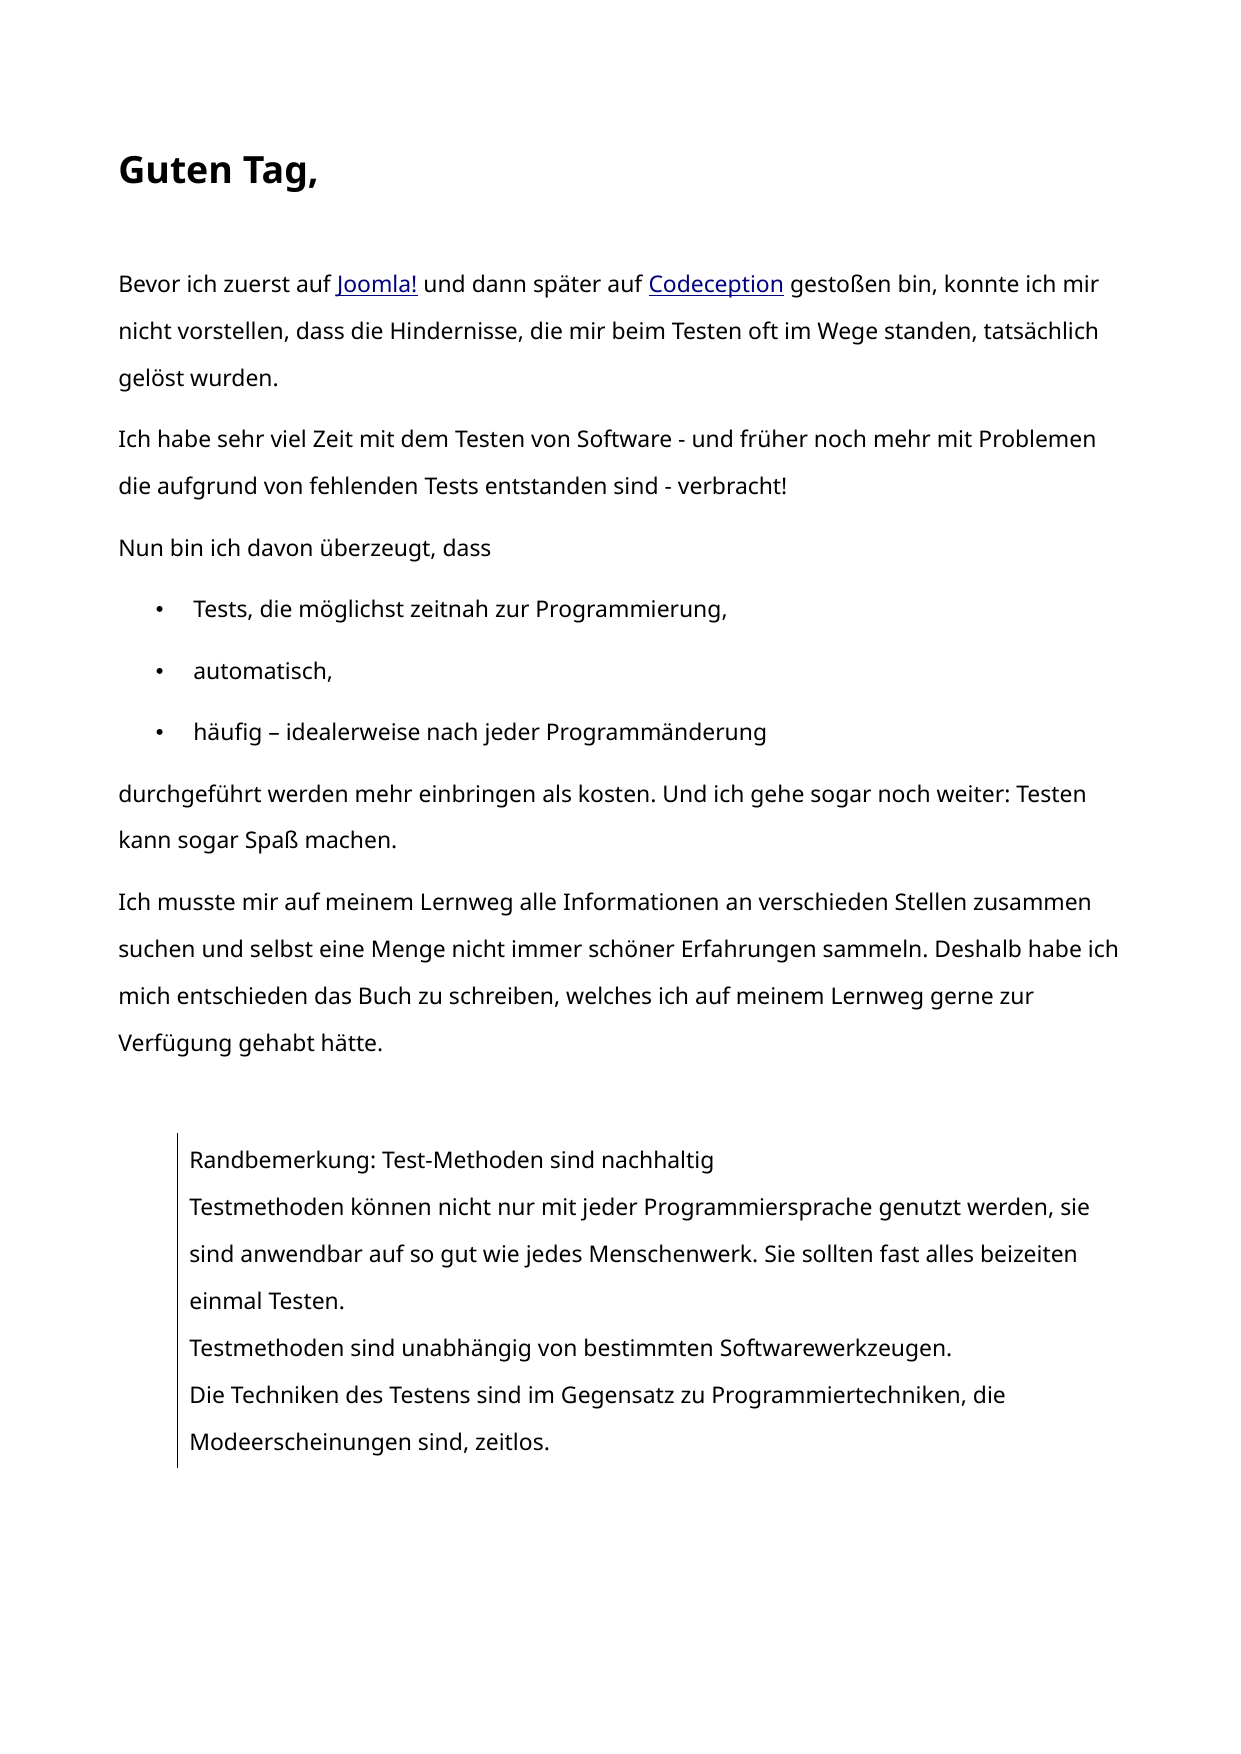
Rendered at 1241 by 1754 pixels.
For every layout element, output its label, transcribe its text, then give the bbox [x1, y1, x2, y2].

text Ich habe sehr viel Zeit mit dem Testen von Software - und früher noch mehr mit Problemen die aufgrund von fehlenden Tests entstanden sind - verbracht! [118, 423, 1122, 501]
text Ich musste mir auf meinem Lernweg alle Informationen an verschieden Stellen zusammen suchen und selbst eine Menge nicht immer schöner Erfahrungen sammeln. Deshalb habe ich mich entschieden das Buch zu schreiben, welches ich auf meinem Lernweg gerne zur Verfügung gehabt hätte. [118, 886, 1122, 1058]
text Nun bin ich davon überzeugt, dass [118, 532, 1122, 563]
text durchgeführt werden mehr einbringen als kosten. Und ich gehe sogar noch weiter: Testen kann sogar Spaß machen. [118, 777, 1122, 856]
list automatisch, [156, 654, 1122, 686]
list häufig – idealerweise nach jeder Programmänderung [156, 716, 1122, 747]
text Randbemerkung: Test-Methoden sind nachhaltig Testmethoden können nicht nur mit jeder Programmiersprache genutzt werden, sie sind anwendbar auf so gut wie jedes Menschenwerk. Sie sollten fast alles beizeiten einmal Testen. Testmethoden sind unabhängig von bestimmten Softwarewerkzeugen. Die Techniken des Testens sind im Gegensatz zu Programmiertechniken, die Modeerscheinungen sind, zeitlos. [177, 1132, 1122, 1468]
text Bevor ich zuerst auf Joomla! und dann später auf Codeception gestoßen bin, konnte ich mir nicht vorstellen, dass die Hindernisse, die mir beim Testen oft im Wege standen, tatsächlich gelöst wurden. [118, 268, 1122, 393]
subtitle Guten Tag, [118, 143, 1122, 194]
list Tests, die möglichst zeitnah zur Programmierung, [156, 593, 1122, 624]
